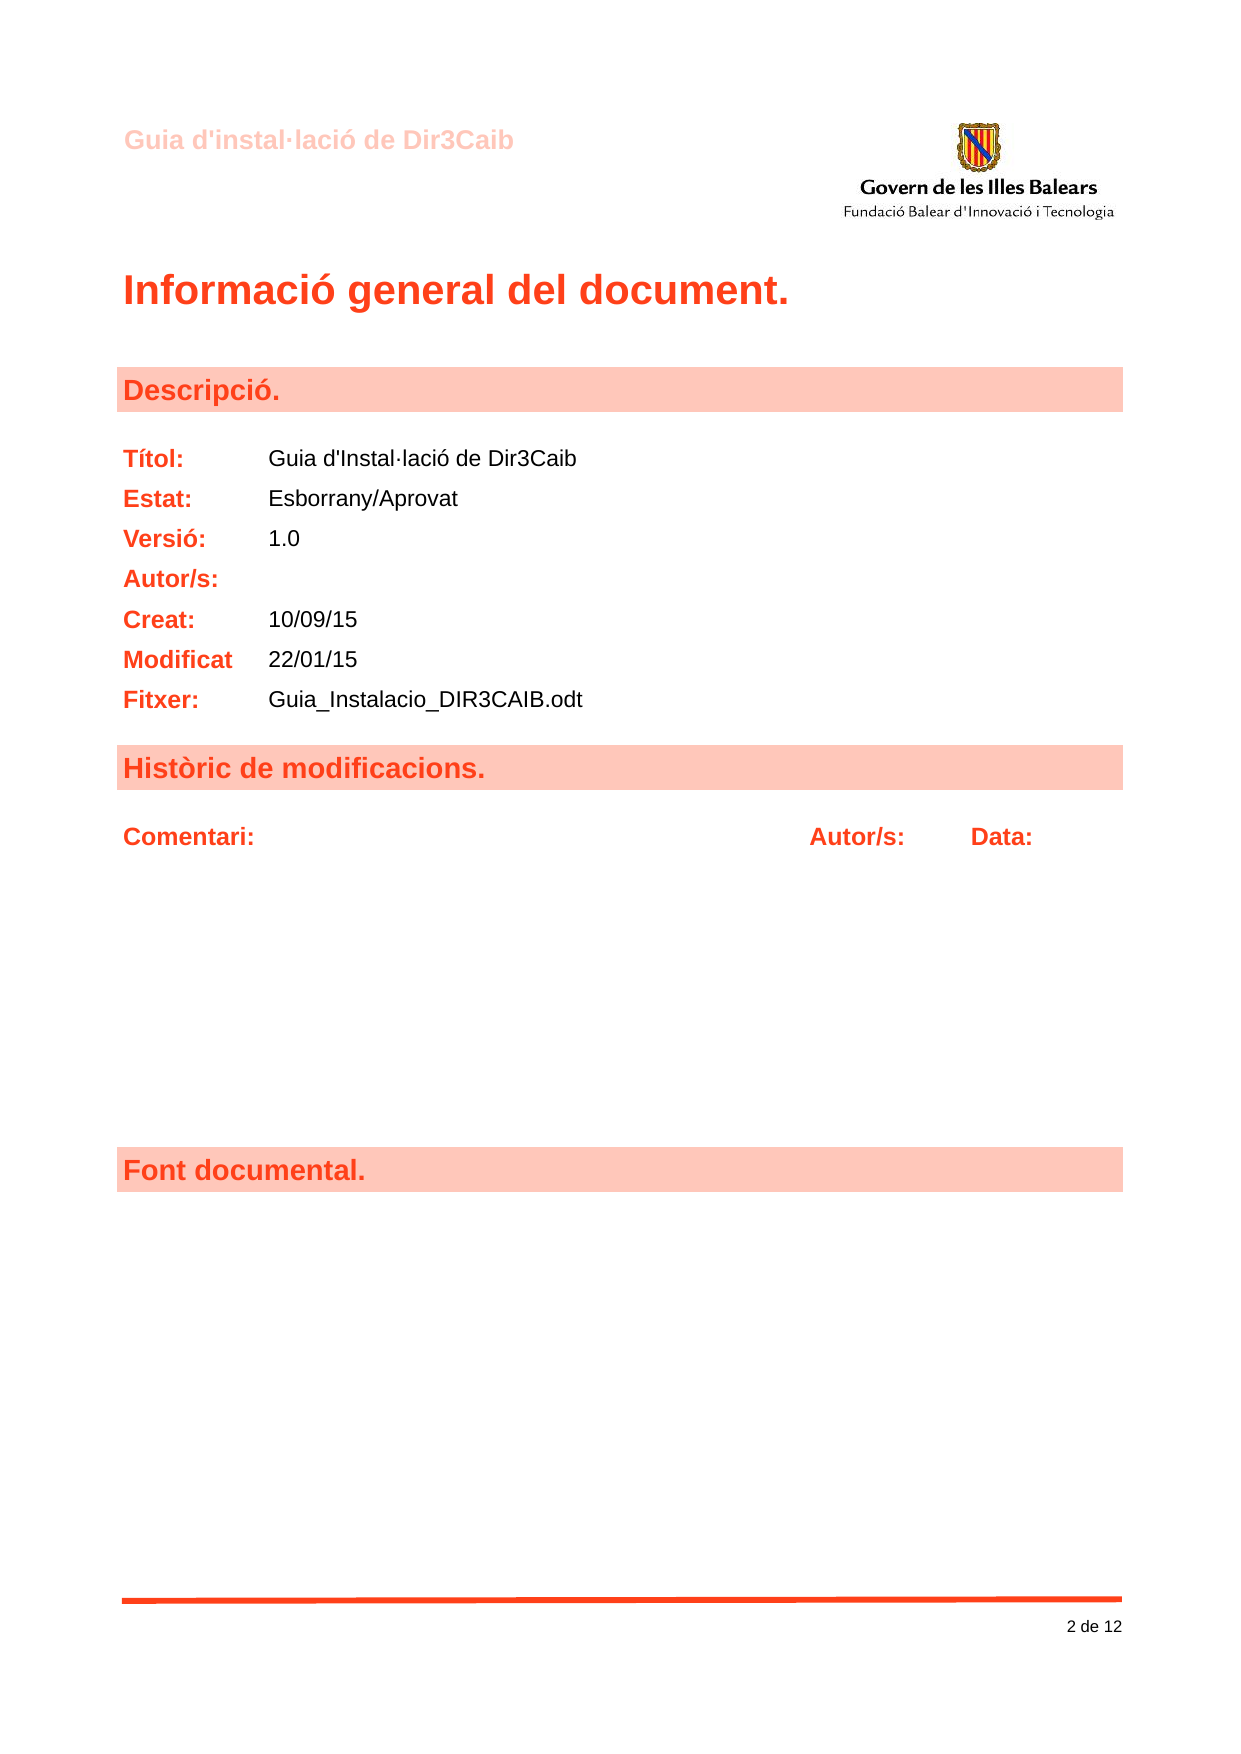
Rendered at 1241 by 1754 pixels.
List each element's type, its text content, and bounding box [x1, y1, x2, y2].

table_cell [117, 970, 803, 1008]
table_cell [803, 970, 965, 1008]
table_cell 22/01/15 [262, 639, 1123, 679]
table_cell [965, 1045, 1123, 1083]
table_cell [965, 932, 1123, 970]
table_cell Comentari: [117, 816, 803, 856]
table_cell [117, 1218, 1123, 1256]
table_cell [117, 1121, 1123, 1147]
table_cell Creat: [117, 599, 262, 639]
table_cell [117, 1256, 1123, 1293]
table_cell [117, 894, 803, 932]
table_cell Data: [965, 816, 1123, 856]
table_cell [965, 1008, 1123, 1045]
table_cell Històric de modificacions. [117, 745, 1123, 790]
table_cell Versió: [117, 519, 262, 559]
table_cell [803, 894, 965, 932]
table_cell Esborrany/Aprovat [262, 478, 1123, 518]
table_cell Guia d'Instal·lació de Dir3Caib [262, 438, 1123, 478]
table_cell [117, 1045, 803, 1083]
table_cell Descripció. [117, 367, 1123, 412]
table_cell [117, 1192, 1123, 1218]
table_cell [803, 856, 965, 894]
table_cell [117, 412, 1123, 438]
table_cell [117, 932, 803, 970]
table_cell [262, 559, 1123, 599]
picture [840, 123, 1117, 220]
table_header Informació general del document. [117, 260, 1123, 367]
table_cell Autor/s: [803, 816, 965, 856]
table_cell [803, 1083, 965, 1121]
table_cell [803, 1008, 965, 1045]
table_cell Modificat [117, 639, 262, 679]
table_cell [965, 856, 1123, 894]
table_cell Estat: [117, 478, 262, 518]
table_cell [117, 720, 1123, 745]
table_cell [117, 1083, 803, 1121]
table_cell [965, 970, 1123, 1008]
table_cell Guia_Instalacio_DIR3CAIB.odt [262, 679, 1123, 719]
table_cell [117, 856, 803, 894]
table_cell [117, 790, 1123, 816]
table_cell [965, 894, 1123, 932]
table_cell Títol: [117, 438, 262, 478]
table_cell [117, 1293, 1123, 1331]
table_cell [117, 1008, 803, 1045]
table_cell [803, 932, 965, 970]
table_cell Font documental. [117, 1147, 1123, 1192]
table_cell 1.0 [262, 519, 1123, 559]
table_cell Fitxer: [117, 679, 262, 719]
table_cell [803, 1045, 965, 1083]
table_cell [965, 1083, 1123, 1121]
table_cell Autor/s: [117, 559, 262, 599]
table_cell [117, 1331, 1123, 1369]
table_cell 09/10/15 [262, 599, 1123, 639]
